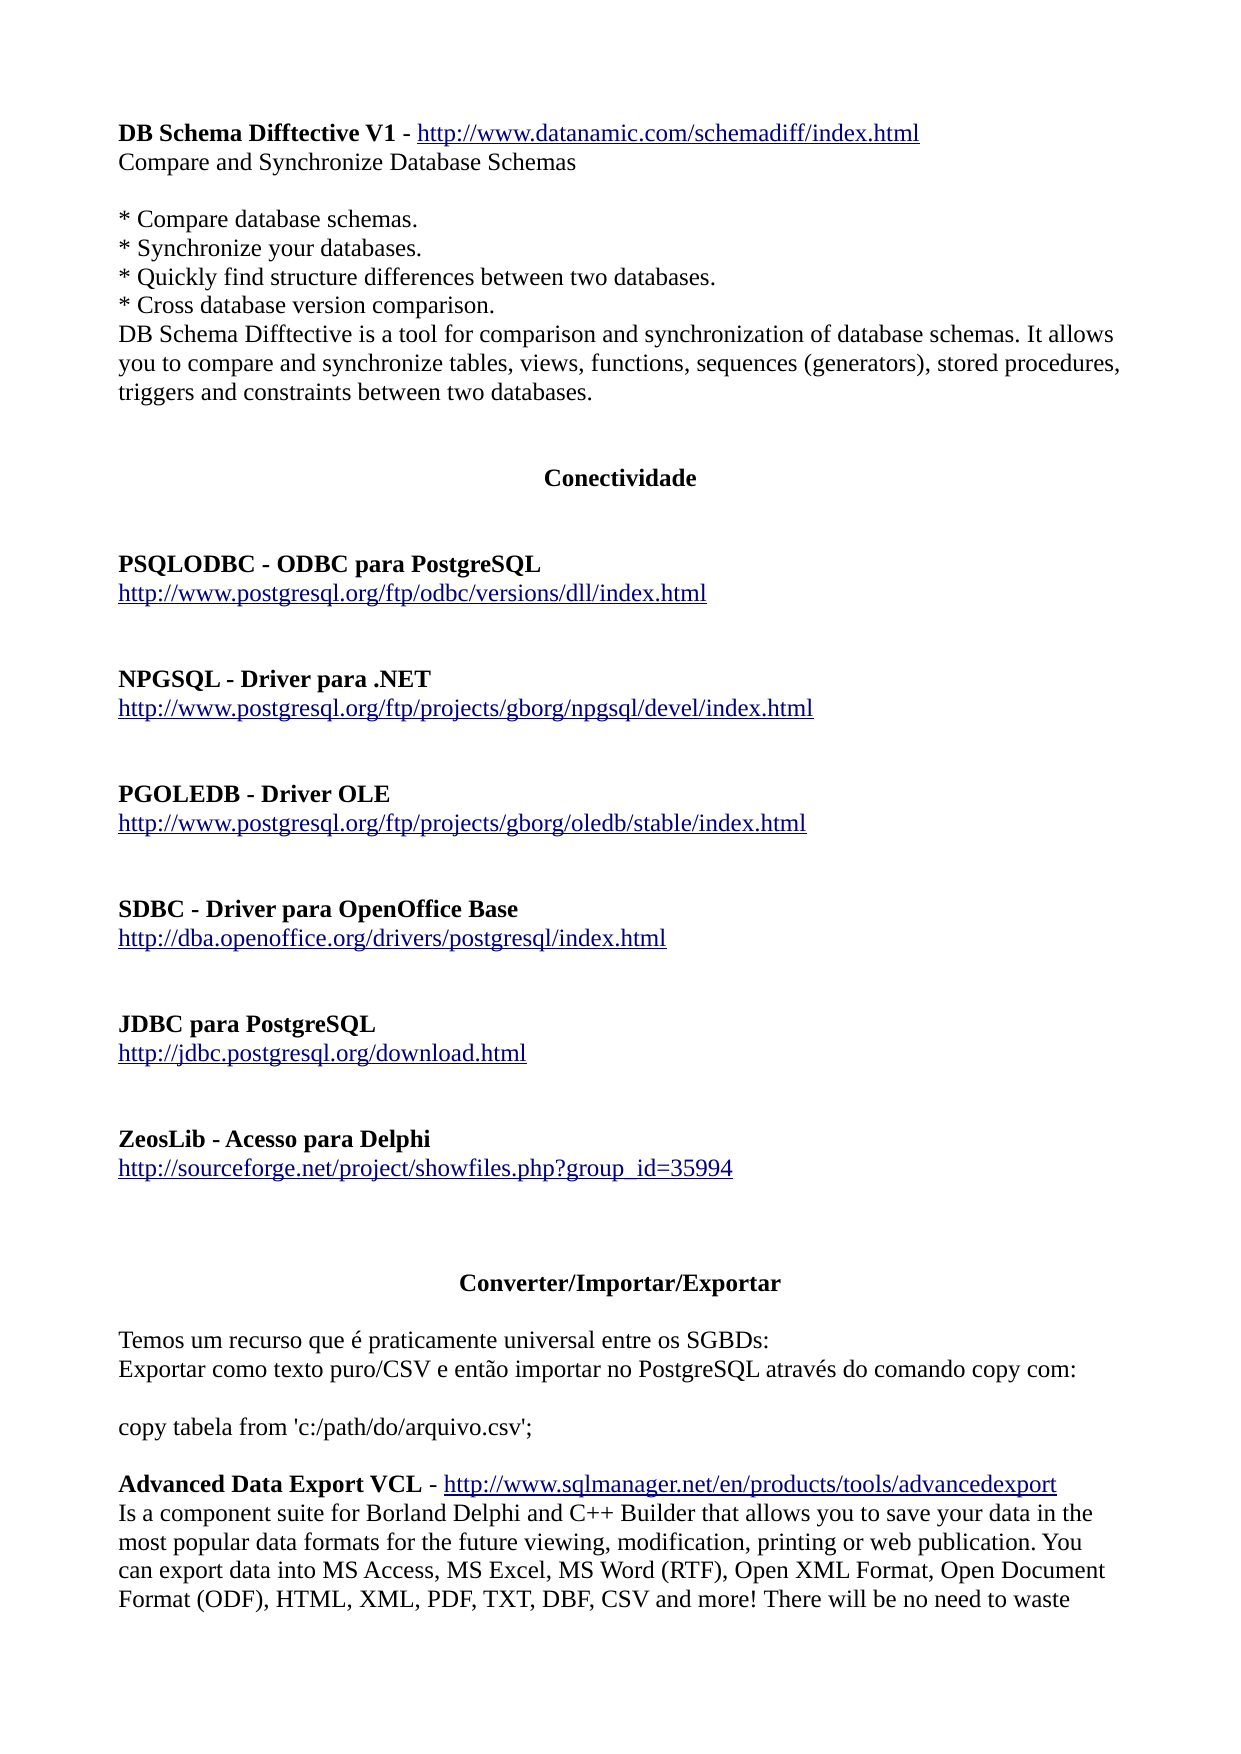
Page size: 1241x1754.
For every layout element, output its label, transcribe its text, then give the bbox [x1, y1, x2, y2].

text Converter/Importar/Exportar [118, 1268, 1122, 1297]
text * Quickly find structure differences between two databases. [118, 262, 1122, 291]
text Is a component suite for Borland Delphi and C++ Builder that allows you to save your data in the most popular data formats for the future viewing, modification, printing or web publication. You can export data into MS Access, MS Excel, MS Word (RTF), Open XML Format, Open Document Format (ODF), HTML, XML, PDF, TXT, DBF, CSV and more! There will be no need to waste [118, 1498, 1122, 1613]
text Advanced Data Export VCL - http://www.sqlmanager.net/en/products/tools/advancedexport [118, 1469, 1122, 1498]
text NPGSQL - Driver para .NET [118, 664, 1122, 693]
text Compare and Synchronize Database Schemas [118, 147, 1122, 176]
text * Cross database version comparison. [118, 291, 1122, 319]
text DB Schema Difftective V1 - http://www.datanamic.com/schemadiff/index.html [118, 118, 1122, 147]
text http://www.postgresql.org/ftp/projects/gborg/oledb/stable/index.html [118, 808, 1122, 837]
text Conectividade [118, 463, 1122, 492]
text http://www.postgresql.org/ftp/odbc/versions/dll/index.html [118, 578, 1122, 607]
text PGOLEDB - Driver OLE [118, 779, 1122, 808]
text * Synchronize your databases. [118, 233, 1122, 262]
text http://dba.openoffice.org/drivers/postgresql/index.html [118, 923, 1122, 952]
text Exportar como texto puro/CSV e então importar no PostgreSQL através do comando copy com: [118, 1354, 1122, 1383]
text PSQLODBC - ODBC para PostgreSQL [118, 549, 1122, 578]
text SDBC - Driver para OpenOffice Base [118, 894, 1122, 923]
text Temos um recurso que é praticamente universal entre os SGBDs: [118, 1326, 1122, 1354]
text http://www.postgresql.org/ftp/projects/gborg/npgsql/devel/index.html [118, 693, 1122, 722]
text ZeosLib - Acesso para Delphi [118, 1124, 1122, 1153]
text http://sourceforge.net/project/showfiles.php?group_id=35994 [118, 1153, 1122, 1182]
text DB Schema Difftective is a tool for comparison and synchronization of database schemas. It allows you to compare and synchronize tables, views, functions, sequences (generators), stored procedures, triggers and constraints between two databases. [118, 319, 1122, 406]
text JDBC para PostgreSQL [118, 1009, 1122, 1038]
text http://jdbc.postgresql.org/download.html [118, 1038, 1122, 1067]
text copy tabela from 'c:/path/do/arquivo.csv'; [118, 1412, 1122, 1441]
text * Compare database schemas. [118, 204, 1122, 233]
